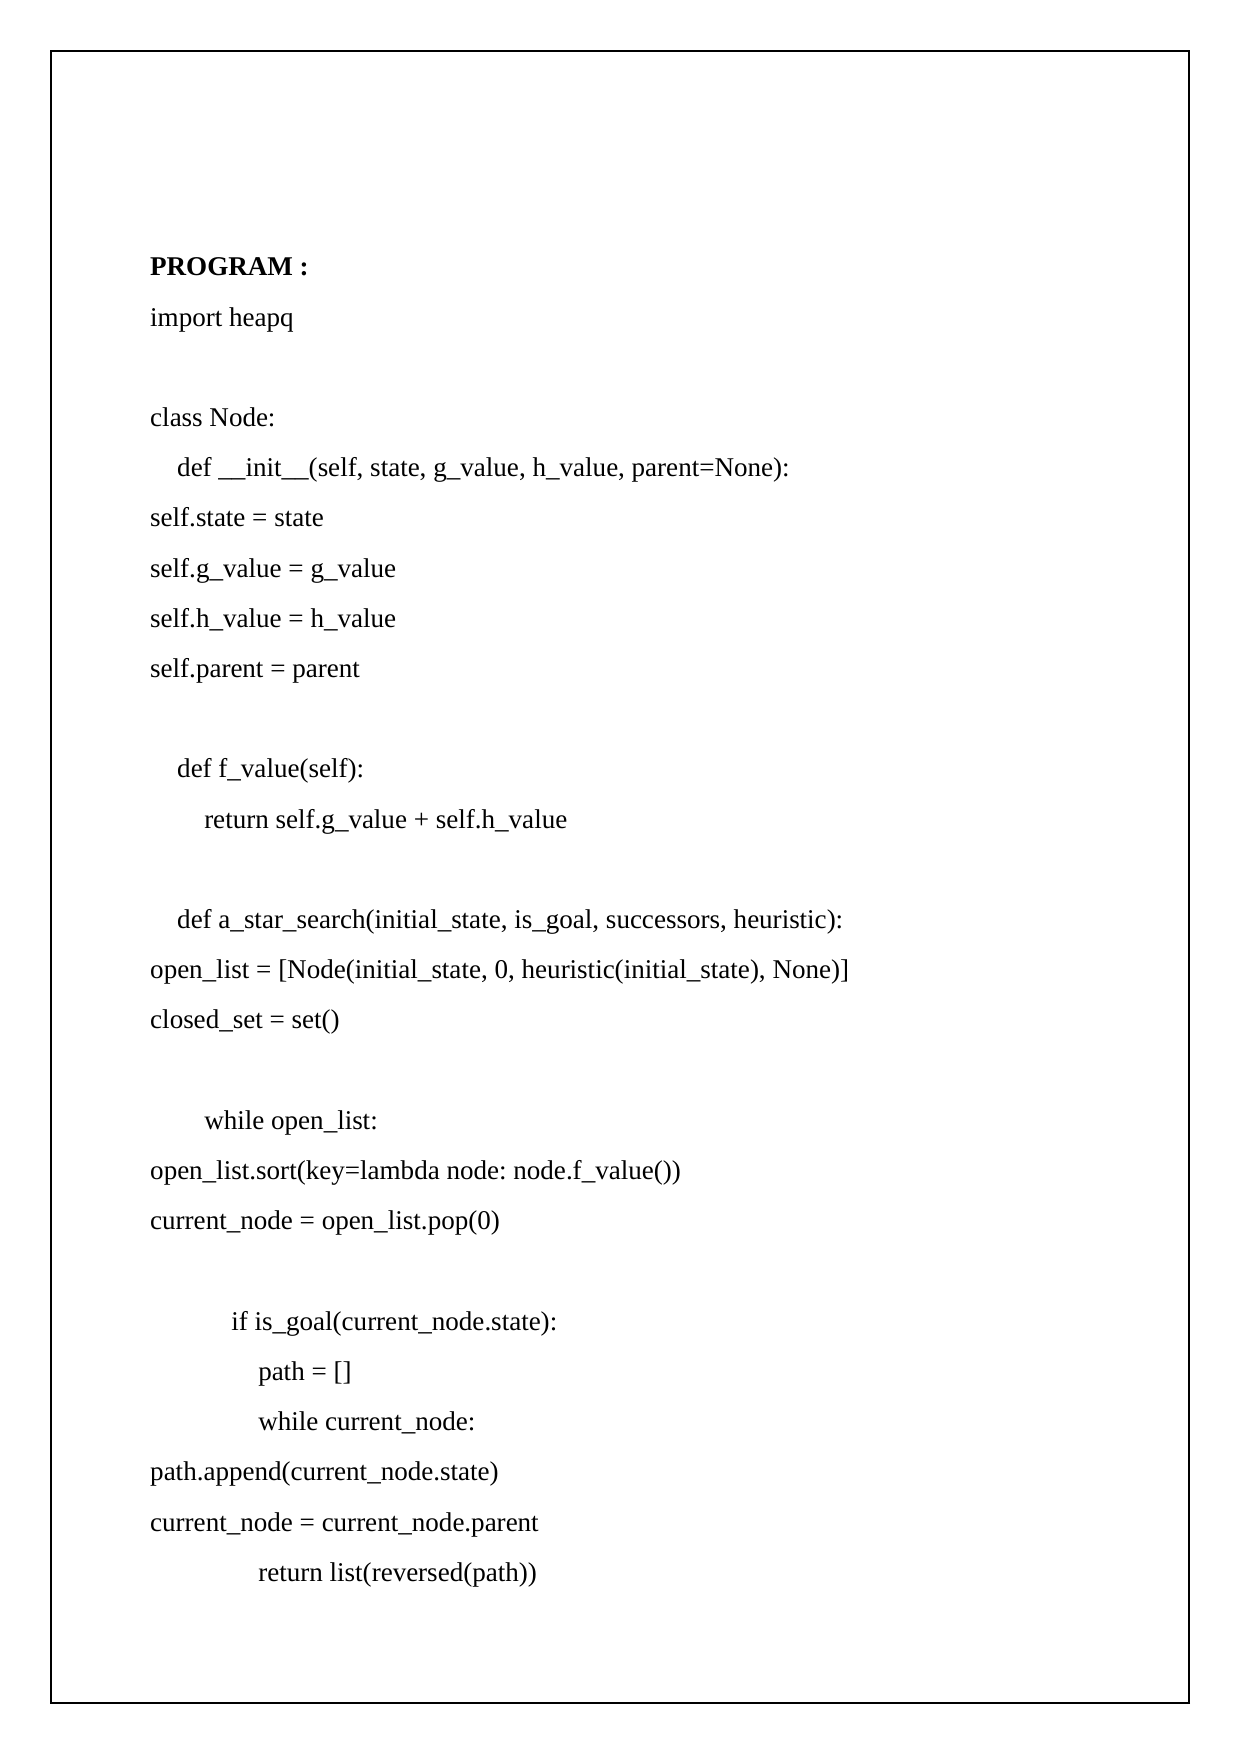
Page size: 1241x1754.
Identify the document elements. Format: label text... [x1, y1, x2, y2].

text self.state = state [150, 501, 1090, 533]
text open_list = [Node(initial_state, 0, heuristic(initial_state), None)] [150, 953, 1090, 984]
text while current_node: [150, 1405, 1090, 1436]
text if is_goal(current_node.state): [150, 1305, 1090, 1336]
text self.g_value = g_value [150, 552, 1090, 583]
text def __init__(self, state, g_value, h_value, parent=None): [150, 451, 1090, 482]
text current_node = current_node.parent [150, 1506, 1090, 1537]
text return list(reversed(path)) [150, 1556, 1090, 1587]
text current_node = open_list.pop(0) [150, 1204, 1090, 1236]
text while open_list: [150, 1104, 1090, 1135]
text class Node: [150, 401, 1090, 432]
text open_list.sort(key=lambda node: node.f_value()) [150, 1154, 1090, 1185]
text def f_value(self): [150, 752, 1090, 784]
text return self.g_value + self.h_value [150, 803, 1090, 834]
text path = [] [150, 1355, 1090, 1386]
text self.h_value = h_value [150, 602, 1090, 633]
text def a_star_search(initial_state, is_goal, successors, heuristic): [150, 903, 1090, 934]
text self.parent = parent [150, 652, 1090, 683]
text import heapq [150, 301, 1090, 332]
text path.append(current_node.state) [150, 1455, 1090, 1487]
text PROGRAM : [150, 250, 1090, 282]
text closed_set = set() [150, 1003, 1090, 1035]
